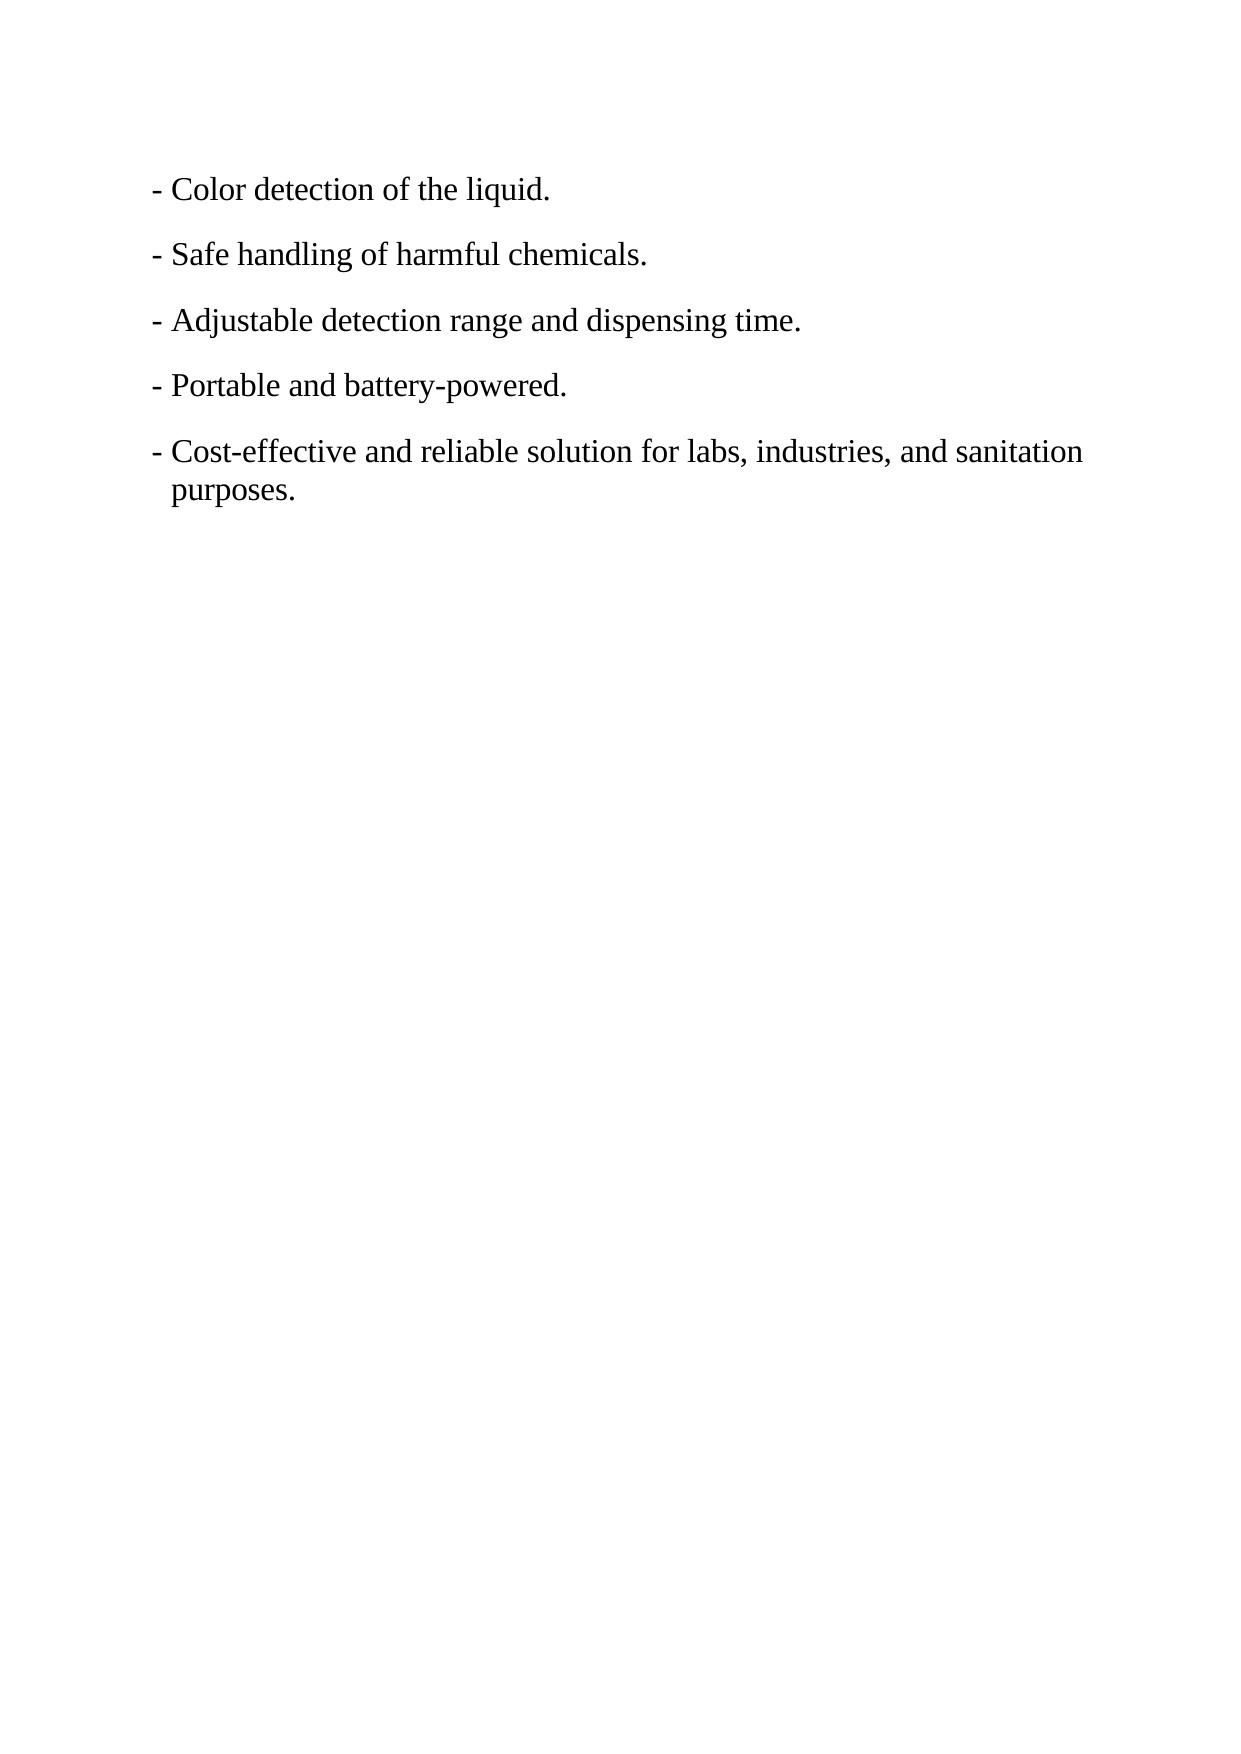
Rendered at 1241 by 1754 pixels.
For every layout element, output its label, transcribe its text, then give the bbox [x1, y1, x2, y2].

list Cost-effective and reliable solution for labs, industries, and sanitation purposes. [151, 431, 1093, 508]
list Safe handling of harmful chemicals. [151, 234, 1093, 273]
list Adjustable detection range and dispensing time. [151, 300, 1093, 338]
list Portable and battery-powered. [151, 366, 1093, 404]
list Color detection of the liquid. [151, 169, 1093, 207]
